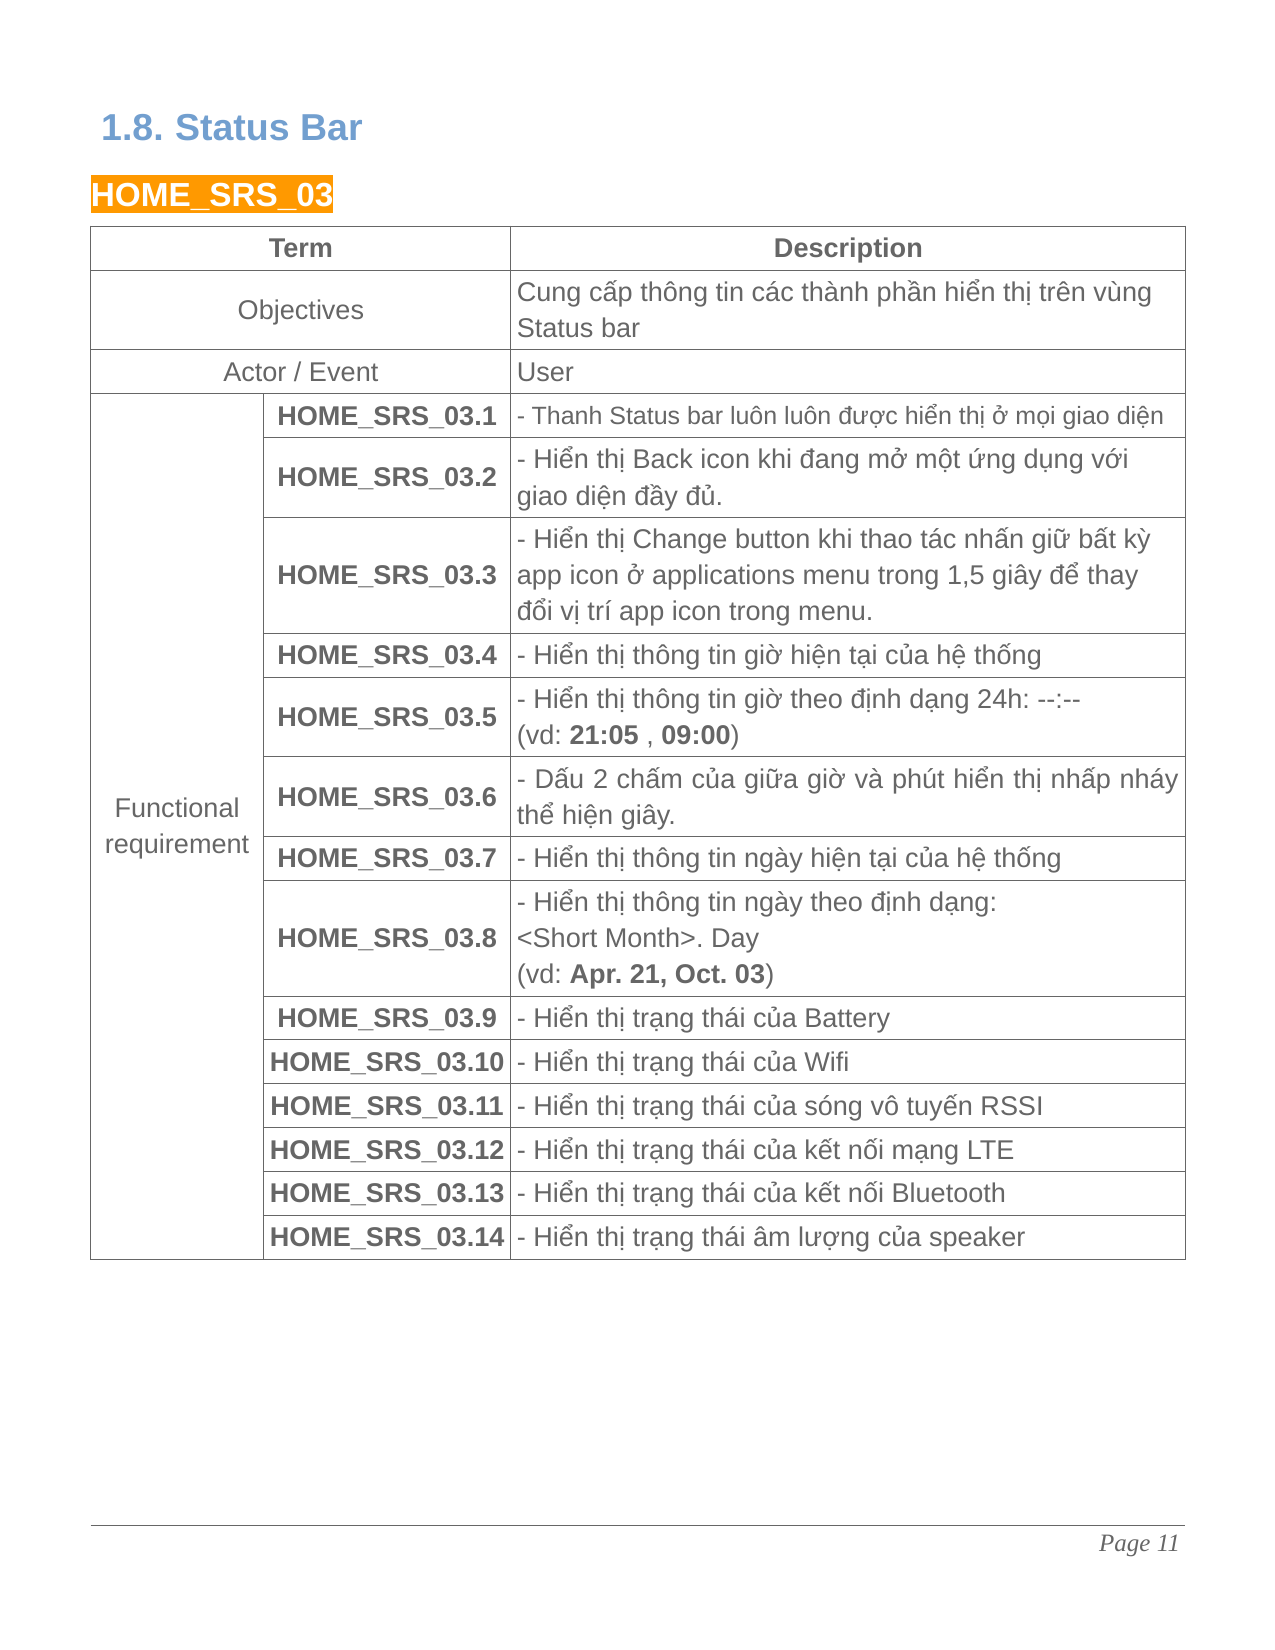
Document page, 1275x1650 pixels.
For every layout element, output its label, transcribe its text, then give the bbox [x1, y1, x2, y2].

table_cell HOME_SRS_03.1 [264, 394, 510, 437]
table_cell HOME_SRS_03.11 [264, 1084, 510, 1127]
table_cell HOME_SRS_03.10 [264, 1040, 510, 1083]
table_cell HOME_SRS_03.14 [264, 1216, 510, 1259]
table_cell HOME_SRS_03.7 [264, 837, 510, 880]
table_cell - Hiển thị Back icon khi đang mở một ứng dụng với giao diện đầy đủ. [511, 438, 1185, 517]
table_cell HOME_SRS_03.8 [264, 881, 510, 996]
table_cell Actor / Event [91, 350, 510, 393]
table_cell HOME_SRS_03.9 [264, 997, 510, 1039]
table_cell - Hiển thị trạng thái của sóng vô tuyến RSSI [511, 1084, 1185, 1127]
table_cell - Hiển thị thông tin giờ theo định dạng 24h: --:-- (vd: 21:05 , 09:00) [511, 678, 1185, 756]
table_cell - Hiển thị trạng thái của kết nối Bluetooth [511, 1172, 1185, 1215]
table_cell - Thanh Status bar luôn luôn được hiển thị ở mọi giao diện [511, 394, 1185, 437]
table_cell - Hiển thị trạng thái của Battery [511, 997, 1185, 1039]
table_cell HOME_SRS_03.5 [264, 678, 510, 756]
table_cell - Hiển thị Change button khi thao tác nhấn giữ bất kỳ app icon ở applications menu trong 1,5 giây để thay đổi vị trí app icon trong menu. [511, 518, 1185, 632]
table_cell Cung cấp thông tin các thành phần hiển thị trên vùng Status bar [511, 271, 1185, 349]
table_cell HOME_SRS_03.4 [264, 634, 510, 676]
table_cell HOME_SRS_03.6 [264, 757, 510, 836]
table_cell HOME_SRS_03.13 [264, 1172, 510, 1215]
table_cell HOME_SRS_03.2 [264, 438, 510, 517]
table_cell HOME_SRS_03.3 [264, 518, 510, 632]
table_cell - Hiển thị trạng thái của kết nối mạng LTE [511, 1128, 1185, 1171]
table_cell - Hiển thị trạng thái của Wifi [511, 1040, 1185, 1083]
table_header Term [91, 227, 510, 269]
table_cell HOME_SRS_03.12 [264, 1128, 510, 1171]
table_cell User [511, 350, 1185, 393]
table_header Description [511, 227, 1185, 269]
table_cell Objectives [91, 271, 510, 349]
subtitle HOME_SRS_03 [91, 175, 1185, 213]
table_cell - Hiển thị thông tin ngày hiện tại của hệ thống [511, 837, 1185, 880]
table_cell - Dấu 2 chấm của giữa giờ và phút hiển thị nhấp nháy thể hiện giây. [511, 757, 1185, 836]
table_cell - Hiển thị thông tin ngày theo định dạng: <Short Month>. Day (vd: Apr. 21, Oct. 03) [511, 881, 1185, 996]
table_cell - Hiển thị thông tin giờ hiện tại của hệ thống [511, 634, 1185, 676]
table_cell - Hiển thị trạng thái âm lượng của speaker [511, 1216, 1185, 1259]
table_cell Functional requirement [91, 394, 263, 1259]
subtitle Status Bar [91, 105, 1185, 148]
